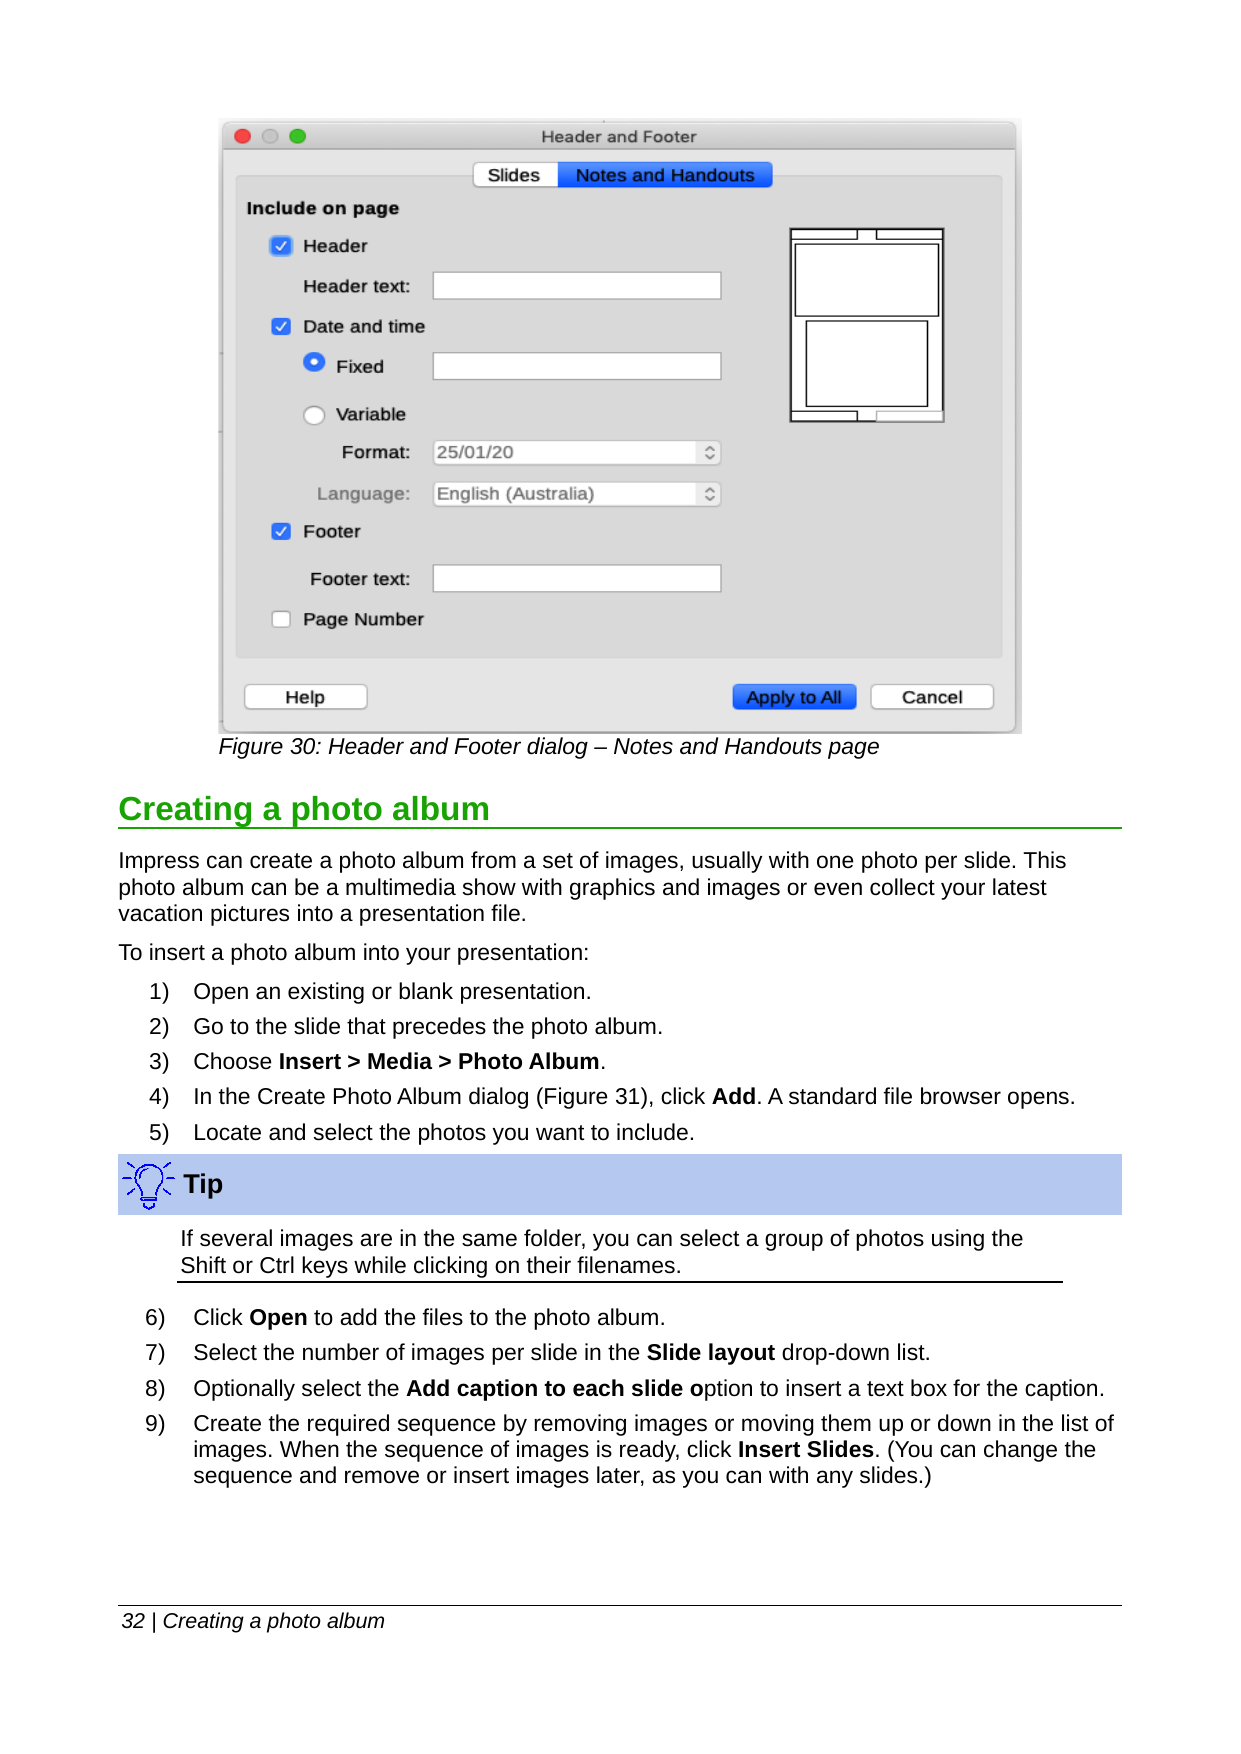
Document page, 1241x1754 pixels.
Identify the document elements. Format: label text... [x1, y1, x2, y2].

list Choose Insert > Media > Photo Album. [169, 1048, 1122, 1074]
list In the Create Photo Album dialog (Figure 31), click Add. A standard file browser opens. [169, 1083, 1122, 1109]
subtitle Tip [118, 1154, 1122, 1215]
list Open an existing or blank presentation. [169, 978, 1122, 1004]
text If several images are in the same folder, you can select a group of photos using the Shift or Ctrl keys while clicking on their filenames. [177, 1222, 1063, 1281]
text Figure 30: Header and Footer dialog – Notes and Handouts page [218, 734, 1022, 759]
list Go to the slide that precedes the photo album. [169, 1013, 1122, 1039]
list To insert a photo album into your presentation: [118, 939, 1122, 965]
list Click Open to add the files to the photo album. [165, 1304, 1122, 1331]
subtitle Creating a photo album [118, 789, 1122, 827]
text Impress can create a photo album from a set of images, usually with one photo per slide. This photo album can be a multimedia show with graphics and images or even collect your latest vacation pictures into a presentation file. [118, 847, 1122, 926]
list Select the number of images per slide in the Slide layout drop-down list. [165, 1339, 1122, 1366]
list Create the required sequence by removing images or moving them up or down in the list of images. When the sequence of images is ready, click Insert Slides. (You can change the sequence and remove or insert images later, as you can with any slides.) [165, 1410, 1122, 1489]
picture [218, 118, 1022, 734]
list Locate and select the photos you want to include. [169, 1118, 1122, 1145]
list Optionally select the Add caption to each slide option to insert a text box for the caption. [165, 1374, 1122, 1401]
picture [119, 1154, 179, 1214]
